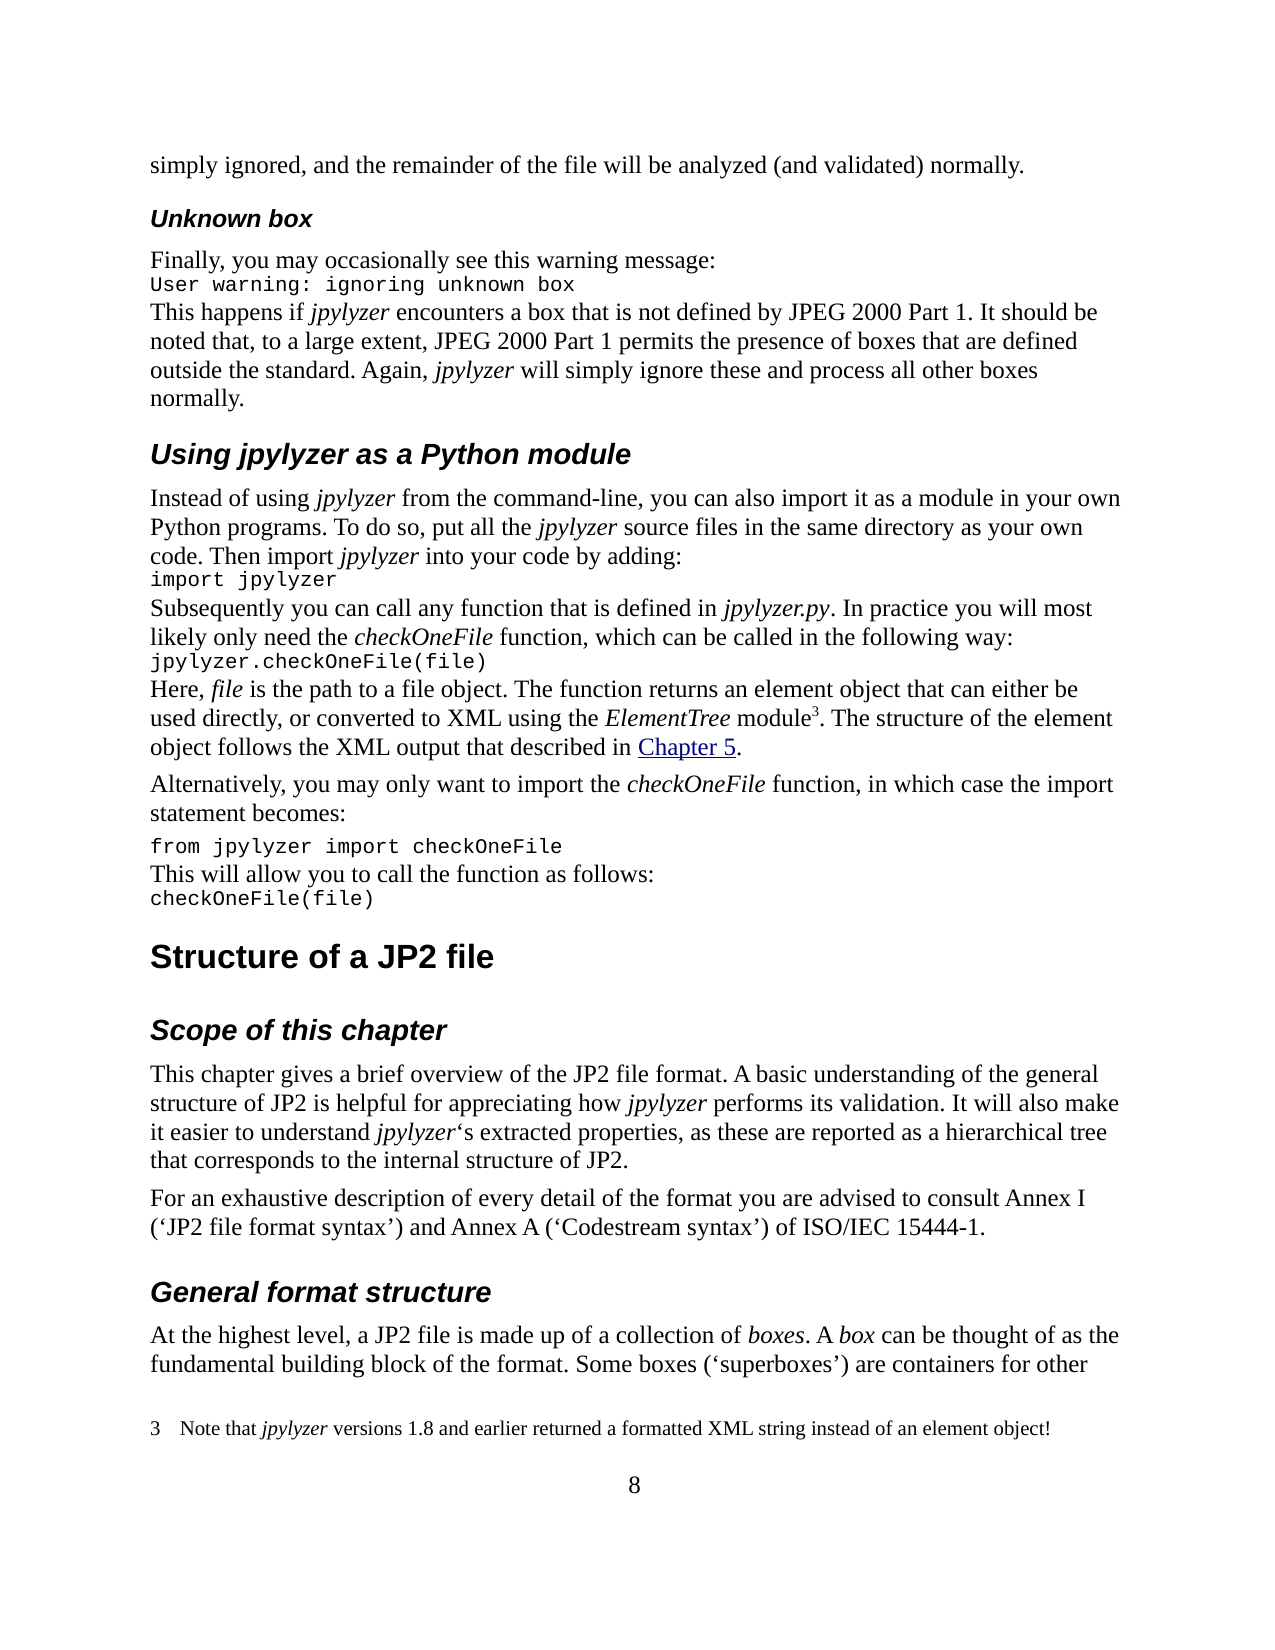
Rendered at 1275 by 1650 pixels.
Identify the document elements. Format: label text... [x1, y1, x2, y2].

text Note that jpylyzer versions 1.8 and earlier returned a formatted XML string instead of an element object! [150, 1416, 1125, 1440]
text Finally, you may occasionally see this warning message: [150, 245, 1125, 273]
text Subsequently you can call any function that is defined in jpylyzer.py. In practice you will most likely only need the checkOneFile function, which can be called in the following way: [150, 593, 1125, 651]
text Here, file is the path to a file object. The function returns an element object that can either be used directly, or converted to XML using the ElementTree module. The structure of the element object follows the XML output that described in Chapter 5. [150, 674, 1125, 761]
text Alternatively, you may only want to import the checkOneFile function, in which case the import statement becomes: [150, 769, 1125, 827]
subtitle Scope of this chapter [150, 1013, 1125, 1047]
text This chapter gives a brief overview of the JP2 file format. A basic understanding of the general structure of JP2 is helpful for appreciating how jpylyzer performs its validation. It will also make it easier to understand jpylyzer‘s extracted properties, as these are reported as a hierarchical tree that corresponds to the internal structure of JP2. [150, 1059, 1125, 1174]
subtitle Using jpylyzer as a Python module [150, 437, 1125, 471]
text checkOneFile(file) [150, 888, 1125, 912]
subtitle General format structure [150, 1274, 1125, 1308]
text At the highest level, a JP2 file is made up of a collection of boxes. A box can be thought of as the fundamental building block of the format. Some boxes (‘superboxes’) are containers for other [150, 1321, 1125, 1378]
text This happens if jpylyzer encounters a box that is not defined by JPEG 2000 Part 1. It should be noted that, to a large extent, JPEG 2000 Part 1 permits the presence of boxes that are defined outside the standard. Again, jpylyzer will simply ignore these and process all other boxes normally. [150, 297, 1125, 412]
subtitle Structure of a JP2 file [150, 937, 1125, 976]
subtitle Unknown box [150, 204, 1125, 232]
text import jpylyzer [150, 569, 1125, 593]
text Instead of using jpylyzer from the command-line, you can also import it as a module in your own Python programs. To do so, put all the jpylyzer source files in the same directory as your own code. Then import jpylyzer into your code by adding: [150, 483, 1125, 569]
text jpylyzer.checkOneFile(file) [150, 651, 1125, 674]
text from jpylyzer import checkOneFile [150, 836, 1125, 859]
text For an exhaustive description of every detail of the format you are advised to consult Annex I (‘JP2 file format syntax’) and Annex A (‘Codestream syntax’) of ISO/IEC 15444-1. [150, 1183, 1125, 1241]
text simply ignored, and the remainder of the file will be analyzed (and validated) normally. [150, 150, 1125, 179]
text This will allow you to call the function as follows: [150, 859, 1125, 888]
text User warning: ignoring unknown box [150, 273, 1125, 297]
